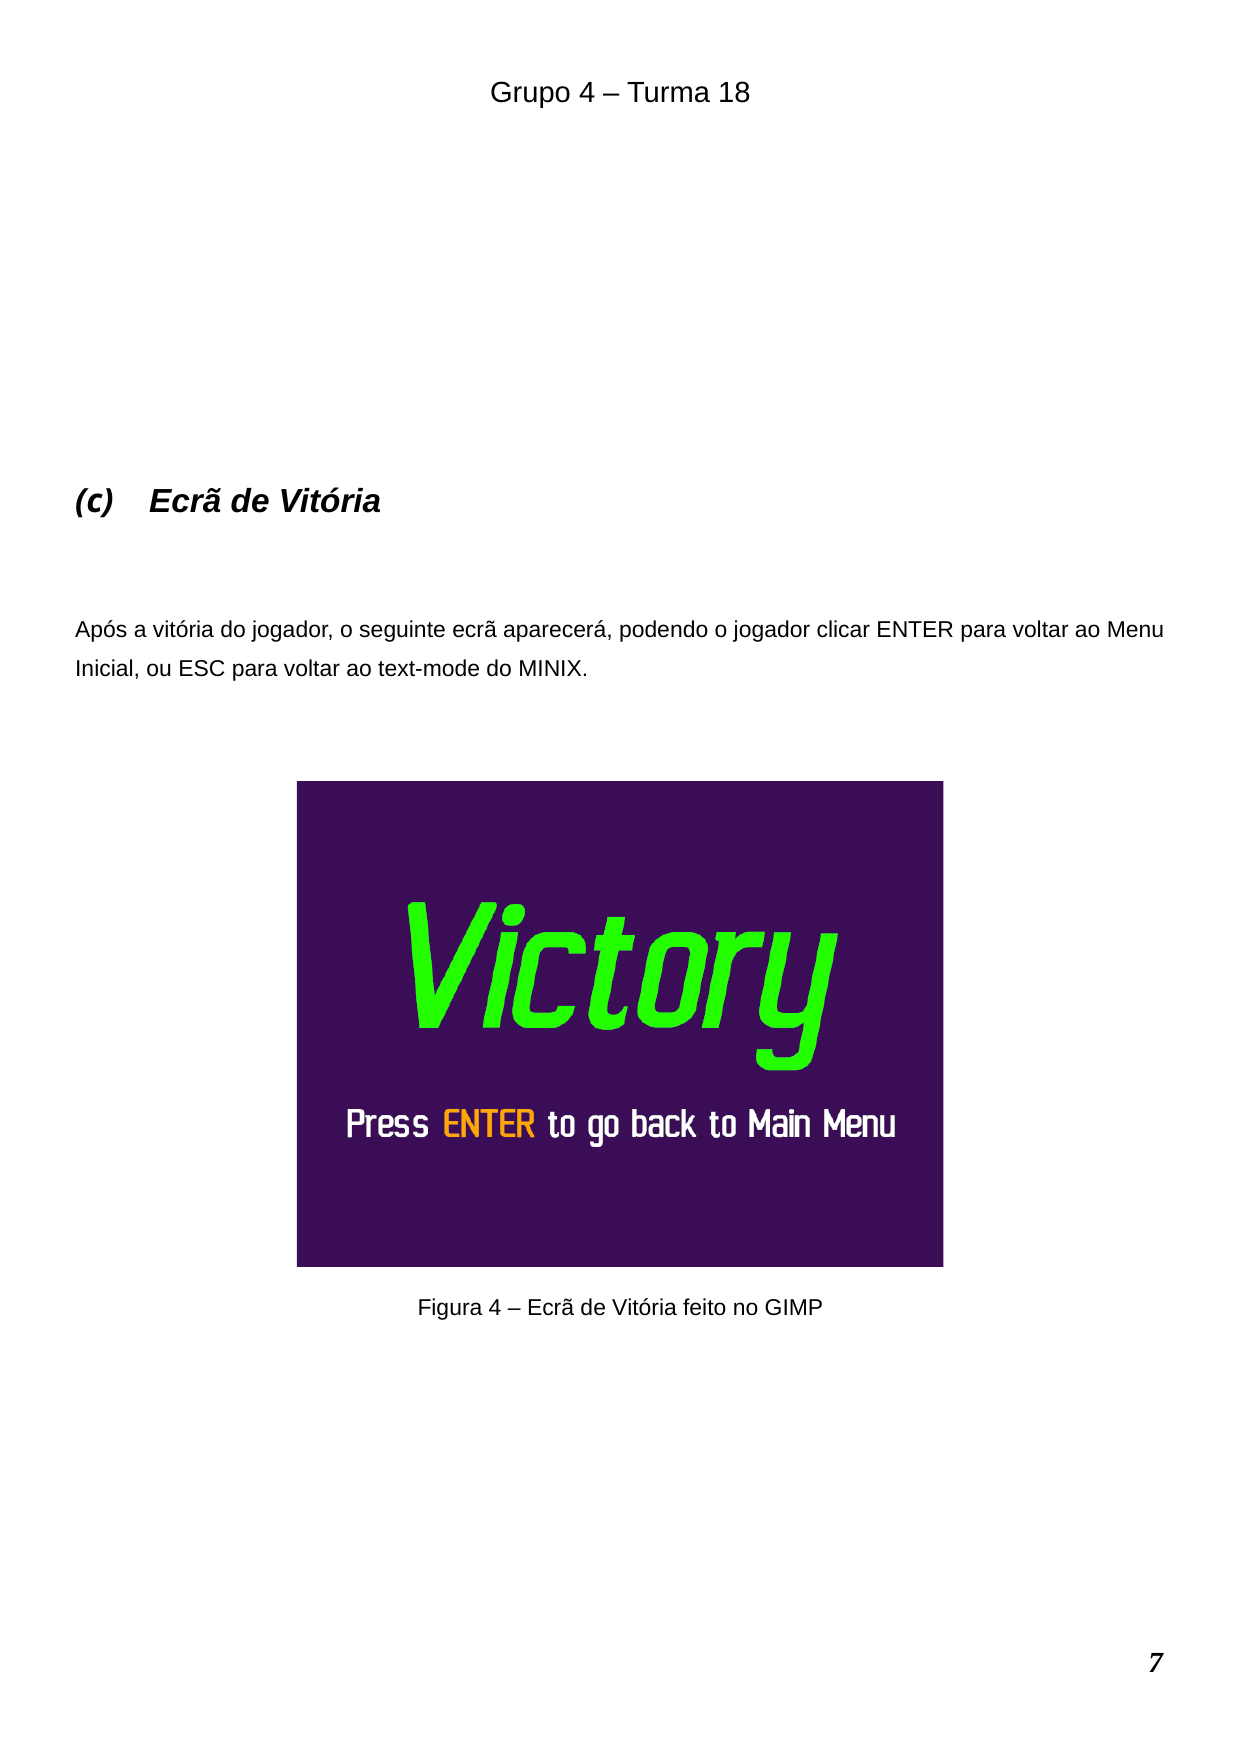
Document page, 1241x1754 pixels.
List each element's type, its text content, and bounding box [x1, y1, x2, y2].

text Após a vitória do jogador, o seguinte ecrã aparecerá, podendo o jogador clicar ENTER para voltar ao Menu Inicial, ou ESC para voltar ao text-mode do MINIX. [75, 616, 1165, 681]
picture [296, 781, 944, 1267]
subtitle Ecrã de Vitória [75, 477, 1165, 523]
text Figura 4 – Ecrã de Vitória feito no GIMP [75, 1294, 1165, 1320]
